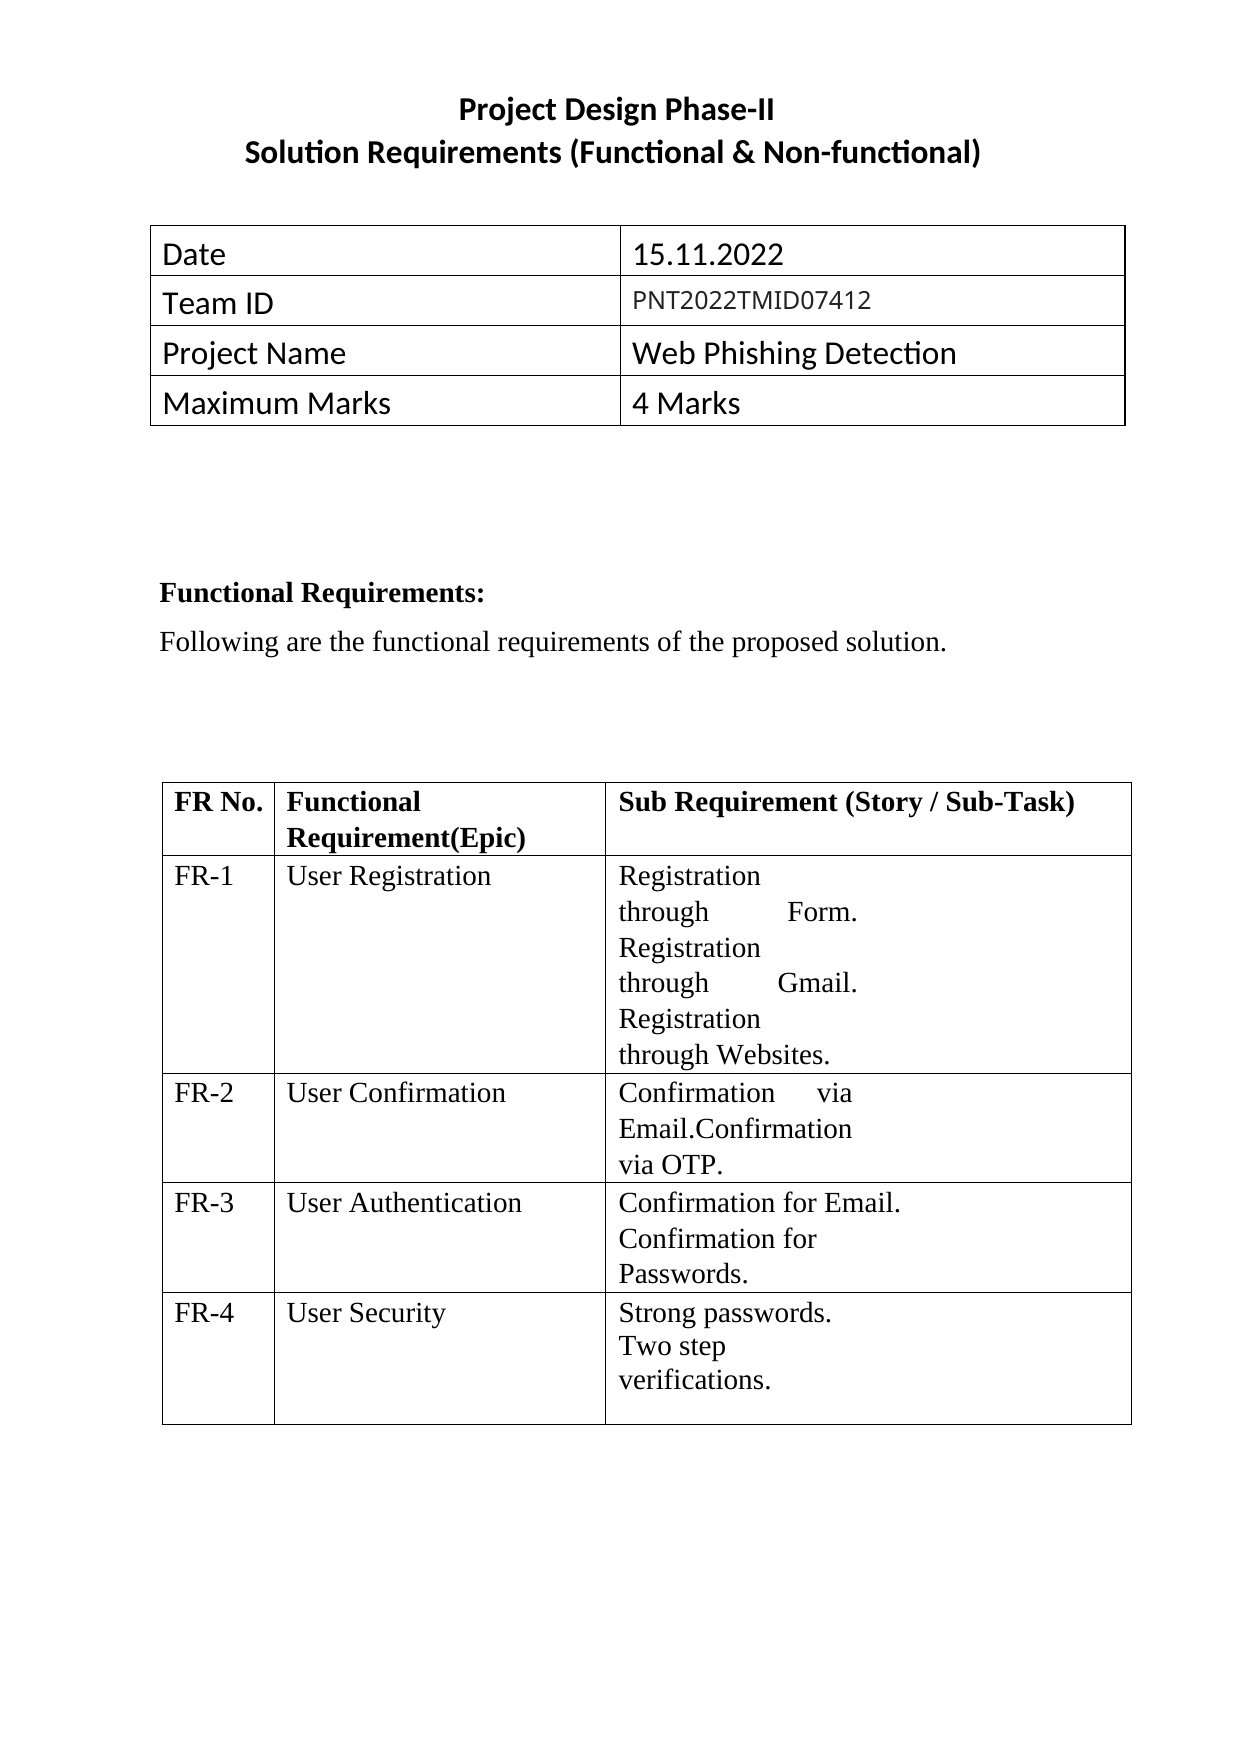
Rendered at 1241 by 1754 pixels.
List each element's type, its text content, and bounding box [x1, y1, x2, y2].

table_cell User Authentication [275, 1183, 605, 1292]
table_cell User Security [275, 1293, 605, 1423]
text Project Design Phase-II [244, 88, 998, 128]
table_cell Web Phishing Detection [621, 326, 1124, 375]
table_cell Team ID [151, 276, 620, 325]
table_cell Confirmation via Email.Confirmation via OTP. [606, 1074, 1131, 1182]
table_header Functional Requirement(Epic) [275, 783, 605, 855]
table_cell PNT2022TMID07412 [621, 276, 1124, 325]
table_cell FR-1 [163, 856, 274, 1073]
table_header Date [151, 226, 620, 275]
table_cell Registration through Form. Registration through Gmail. Registration through Websites. [606, 856, 1131, 1073]
text Following are the functional requirements of the proposed solution. [159, 624, 998, 658]
table_header Sub Requirement (Story / Sub-Task) [606, 783, 1131, 855]
table_header FR No. [163, 783, 274, 855]
table_cell Maximum Marks [151, 376, 620, 425]
table_cell User Confirmation [275, 1074, 605, 1182]
table_cell FR-3 [163, 1183, 274, 1292]
table_cell FR-2 [163, 1074, 274, 1182]
table_cell FR-4 [163, 1293, 274, 1423]
table_cell User Registration [275, 856, 605, 1073]
table_cell Strong passwords. Two step verifications. [606, 1293, 1131, 1423]
text Solution Requirements (Functional & Non-functional) [139, 131, 989, 172]
text Functional Requirements: [159, 575, 998, 608]
table_cell Project Name [151, 326, 620, 375]
table_cell Confirmation for Email. Confirmation for Passwords. [606, 1183, 1131, 1292]
table_header 15.11.2022 [621, 226, 1124, 275]
table_cell 4 Marks [621, 376, 1124, 425]
